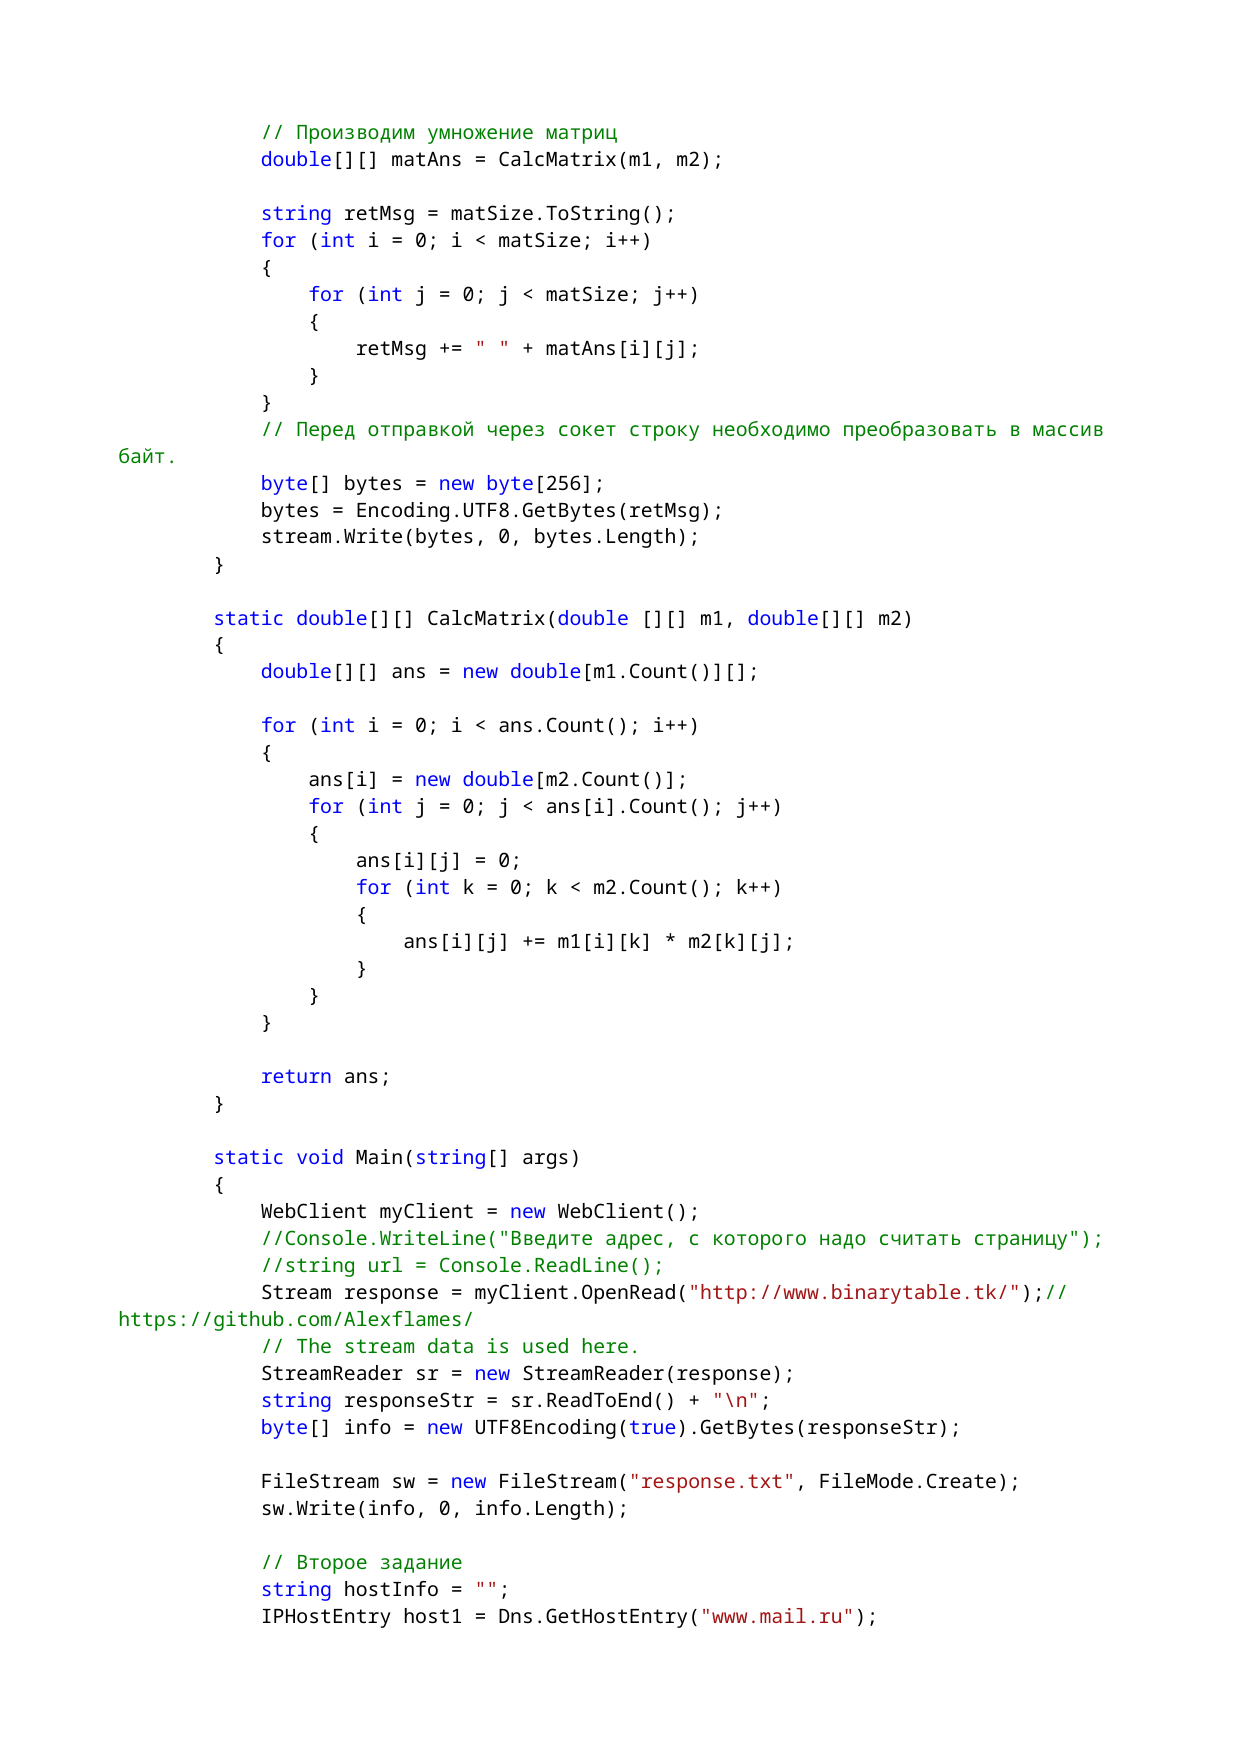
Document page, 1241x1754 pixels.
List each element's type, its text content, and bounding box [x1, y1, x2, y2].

text for (int i = 0; i < ans.Count(); i++) [118, 712, 1122, 739]
text { [118, 819, 1122, 847]
text { [118, 307, 1122, 334]
text string hostInfo = ""; [118, 1575, 1122, 1602]
text } [118, 1008, 1122, 1035]
text for (int j = 0; j < matSize; j++) [118, 280, 1122, 307]
text } [118, 1089, 1122, 1116]
text byte[] info = new UTF8Encoding(true).GetBytes(responseStr); [118, 1413, 1122, 1440]
text WebClient myClient = new WebClient(); [118, 1197, 1122, 1224]
text bytes = Encoding.UTF8.GetBytes(retMsg); [118, 496, 1122, 523]
text { [118, 253, 1122, 280]
text double[][] ans = new double[m1.Count()][]; [118, 658, 1122, 685]
text // Перед отправкой через сокет строку необходимо преобразовать в массив байт. [118, 415, 1122, 469]
text { [118, 631, 1122, 658]
text Stream response = myClient.OpenRead("http://www.binarytable.tk/");// https://github.com/Alexflames/ [118, 1278, 1122, 1332]
text } [118, 550, 1122, 577]
text IPHostEntry host1 = Dns.GetHostEntry("www.mail.ru"); [118, 1602, 1122, 1629]
text string retMsg = matSize.ToString(); [118, 199, 1122, 226]
text ans[i] = new double[m2.Count()]; [118, 766, 1122, 793]
text byte[] bytes = new byte[256]; [118, 469, 1122, 496]
text string responseStr = sr.ReadToEnd() + "\n"; [118, 1386, 1122, 1413]
text return ans; [118, 1062, 1122, 1089]
text for (int i = 0; i < matSize; i++) [118, 226, 1122, 253]
text //Console.WriteLine("Введите адрес, с которого надо считать страницу"); [118, 1224, 1122, 1251]
text retMsg += " " + matAns[i][j]; [118, 334, 1122, 361]
text ans[i][j] = 0; [118, 847, 1122, 873]
text // Производим умножение матриц [118, 118, 1122, 145]
text } [118, 388, 1122, 415]
text //string url = Console.ReadLine(); [118, 1251, 1122, 1278]
text // Второе задание [118, 1548, 1122, 1575]
text double[][] matAns = CalcMatrix(m1, m2); [118, 145, 1122, 172]
text } [118, 981, 1122, 1008]
text sw.Write(info, 0, info.Length); [118, 1494, 1122, 1521]
text ans[i][j] += m1[i][k] * m2[k][j]; [118, 927, 1122, 954]
text } [118, 361, 1122, 388]
text static void Main(string[] args) [118, 1143, 1122, 1170]
text FileStream sw = new FileStream("response.txt", FileMode.Create); [118, 1467, 1122, 1494]
text stream.Write(bytes, 0, bytes.Length); [118, 523, 1122, 550]
text } [118, 954, 1122, 981]
text { [118, 739, 1122, 766]
text { [118, 901, 1122, 927]
text static double[][] CalcMatrix(double [][] m1, double[][] m2) [118, 604, 1122, 631]
text for (int j = 0; j < ans[i].Count(); j++) [118, 793, 1122, 819]
text { [118, 1170, 1122, 1197]
text // The stream data is used here. [118, 1332, 1122, 1359]
text for (int k = 0; k < m2.Count(); k++) [118, 873, 1122, 901]
text StreamReader sr = new StreamReader(response); [118, 1359, 1122, 1386]
